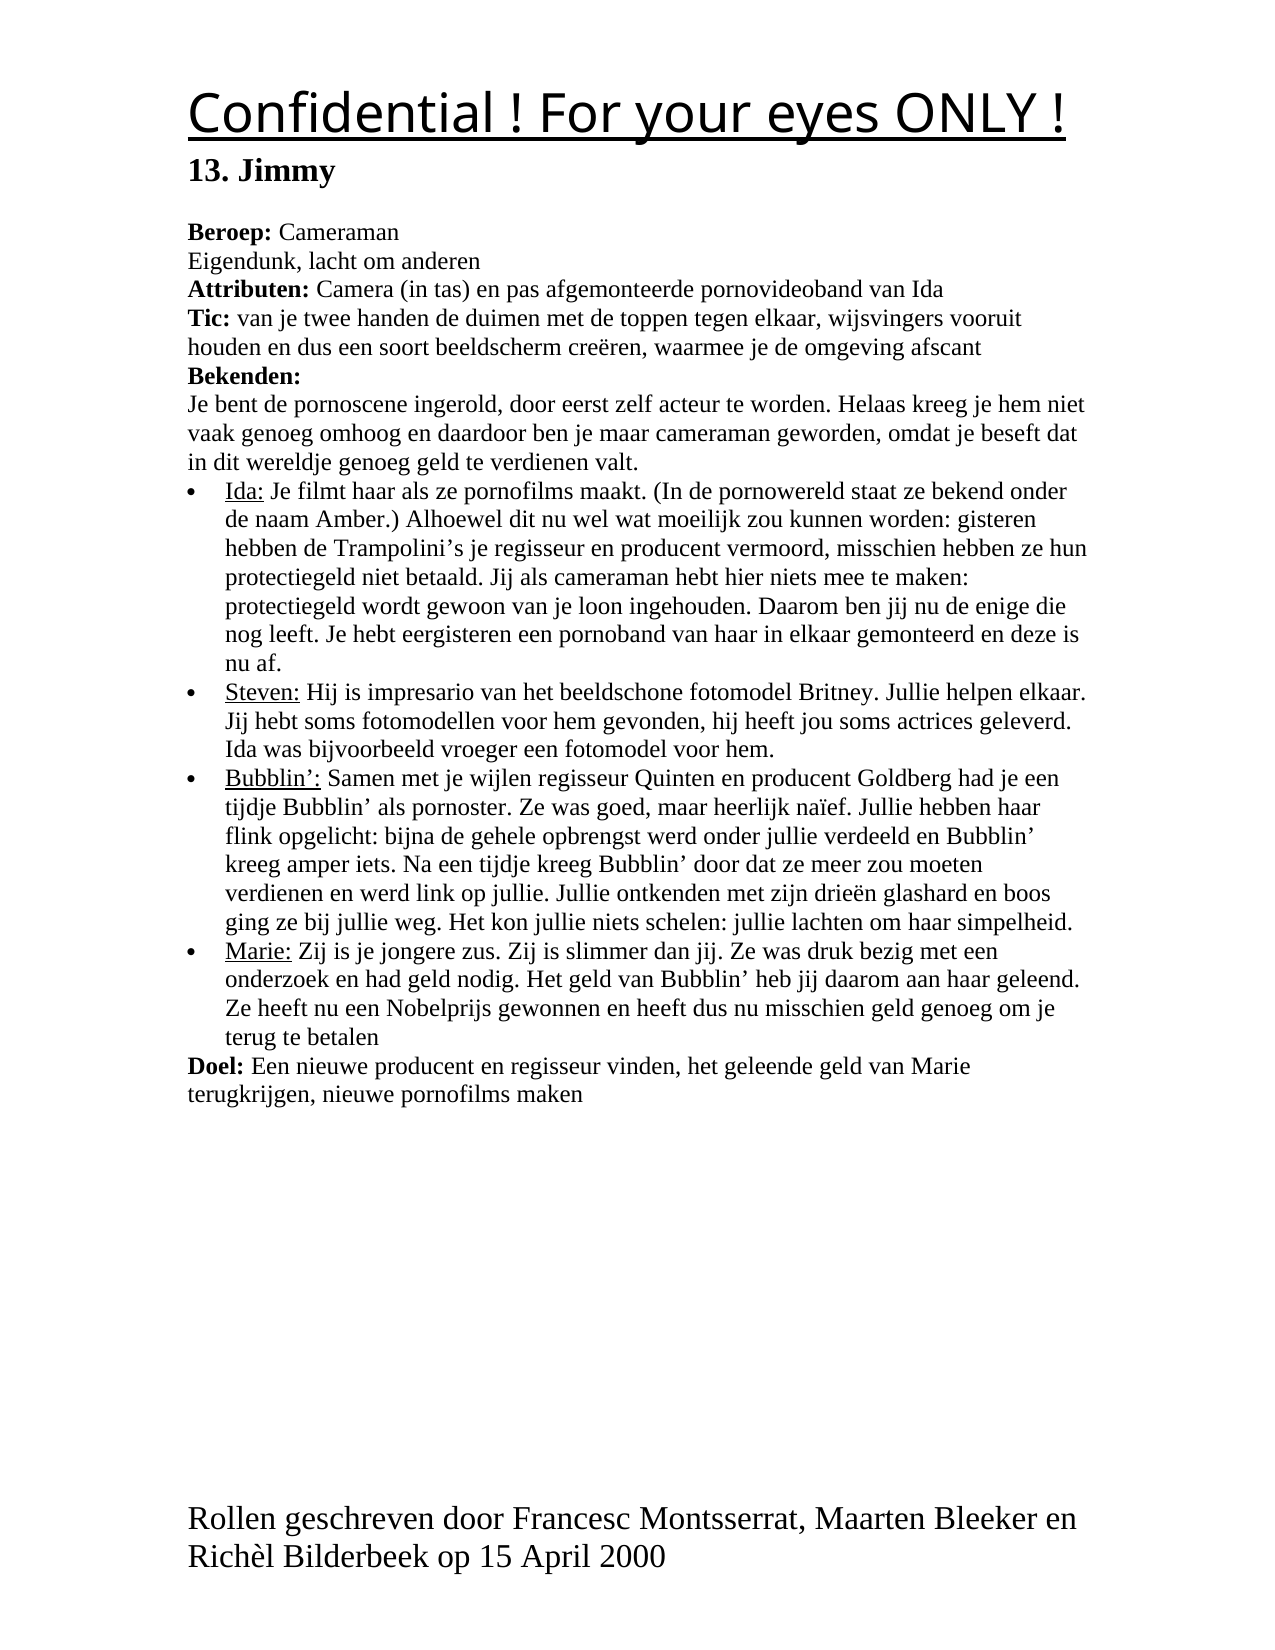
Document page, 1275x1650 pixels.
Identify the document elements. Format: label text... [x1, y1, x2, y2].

text 13. Jimmy [187, 150, 1087, 188]
text Bekenden: [187, 361, 1087, 389]
text Tic: van je twee handen de duimen met de toppen tegen elkaar, wijsvingers vooruit houden en dus een soort beeldscherm creëren, waarmee je de omgeving afscant [187, 303, 1087, 361]
list Steven: Hij is impresario van het beeldschone fotomodel Britney. Jullie helpen elkaar. Jij hebt soms fotomodellen voor hem gevonden, hij heeft jou soms actrices geleverd. Ida was bijvoorbeeld vroeger een fotomodel voor hem. [187, 677, 1087, 763]
text Attributen: Camera (in tas) en pas afgemonteerde pornovideoband van Ida [187, 274, 1087, 303]
text Doel: Een nieuwe producent en regisseur vinden, het geleende geld van Marie terugkrijgen, nieuwe pornofilms maken [187, 1051, 1087, 1108]
list Bubblin’: Samen met je wijlen regisseur Quinten en producent Goldberg had je een tijdje Bubblin’ als pornoster. Ze was goed, maar heerlijk naïef. Jullie hebben haar flink opgelicht: bijna de gehele opbrengst werd onder jullie verdeeld en Bubblin’ kreeg amper iets. Na een tijdje kreeg Bubblin’ door dat ze meer zou moeten verdienen en werd link op jullie. Jullie ontkenden met zijn drieën glashard en boos ging ze bij jullie weg. Het kon jullie niets schelen: jullie lachten om haar simpelheid. [187, 763, 1087, 936]
text Eigendunk, lacht om anderen [187, 246, 1087, 274]
list Ida: Je filmt haar als ze pornofilms maakt. (In de pornowereld staat ze bekend onder de naam Amber.) Alhoewel dit nu wel wat moeilijk zou kunnen worden: gisteren hebben de Trampolini’s je regisseur en producent vermoord, misschien hebben ze hun protectiegeld niet betaald. Jij als cameraman hebt hier niets mee te maken: protectiegeld wordt gewoon van je loon ingehouden. Daarom ben jij nu de enige die nog leeft. Je hebt eergisteren een pornoband van haar in elkaar gemonteerd en deze is nu af. [187, 476, 1087, 677]
list Marie: Zij is je jongere zus. Zij is slimmer dan jij. Ze was druk bezig met een onderzoek en had geld nodig. Het geld van Bubblin’ heb jij daarom aan haar geleend. Ze heeft nu een Nobelprijs gewonnen en heeft dus nu misschien geld genoeg om je terug te betalen [187, 936, 1087, 1051]
text Je bent de pornoscene ingerold, door eerst zelf acteur te worden. Helaas kreeg je hem niet vaak genoeg omhoog en daardoor ben je maar cameraman geworden, omdat je beseft dat in dit wereldje genoeg geld te verdienen valt. [187, 389, 1087, 476]
text Beroep: Cameraman [187, 217, 1087, 246]
